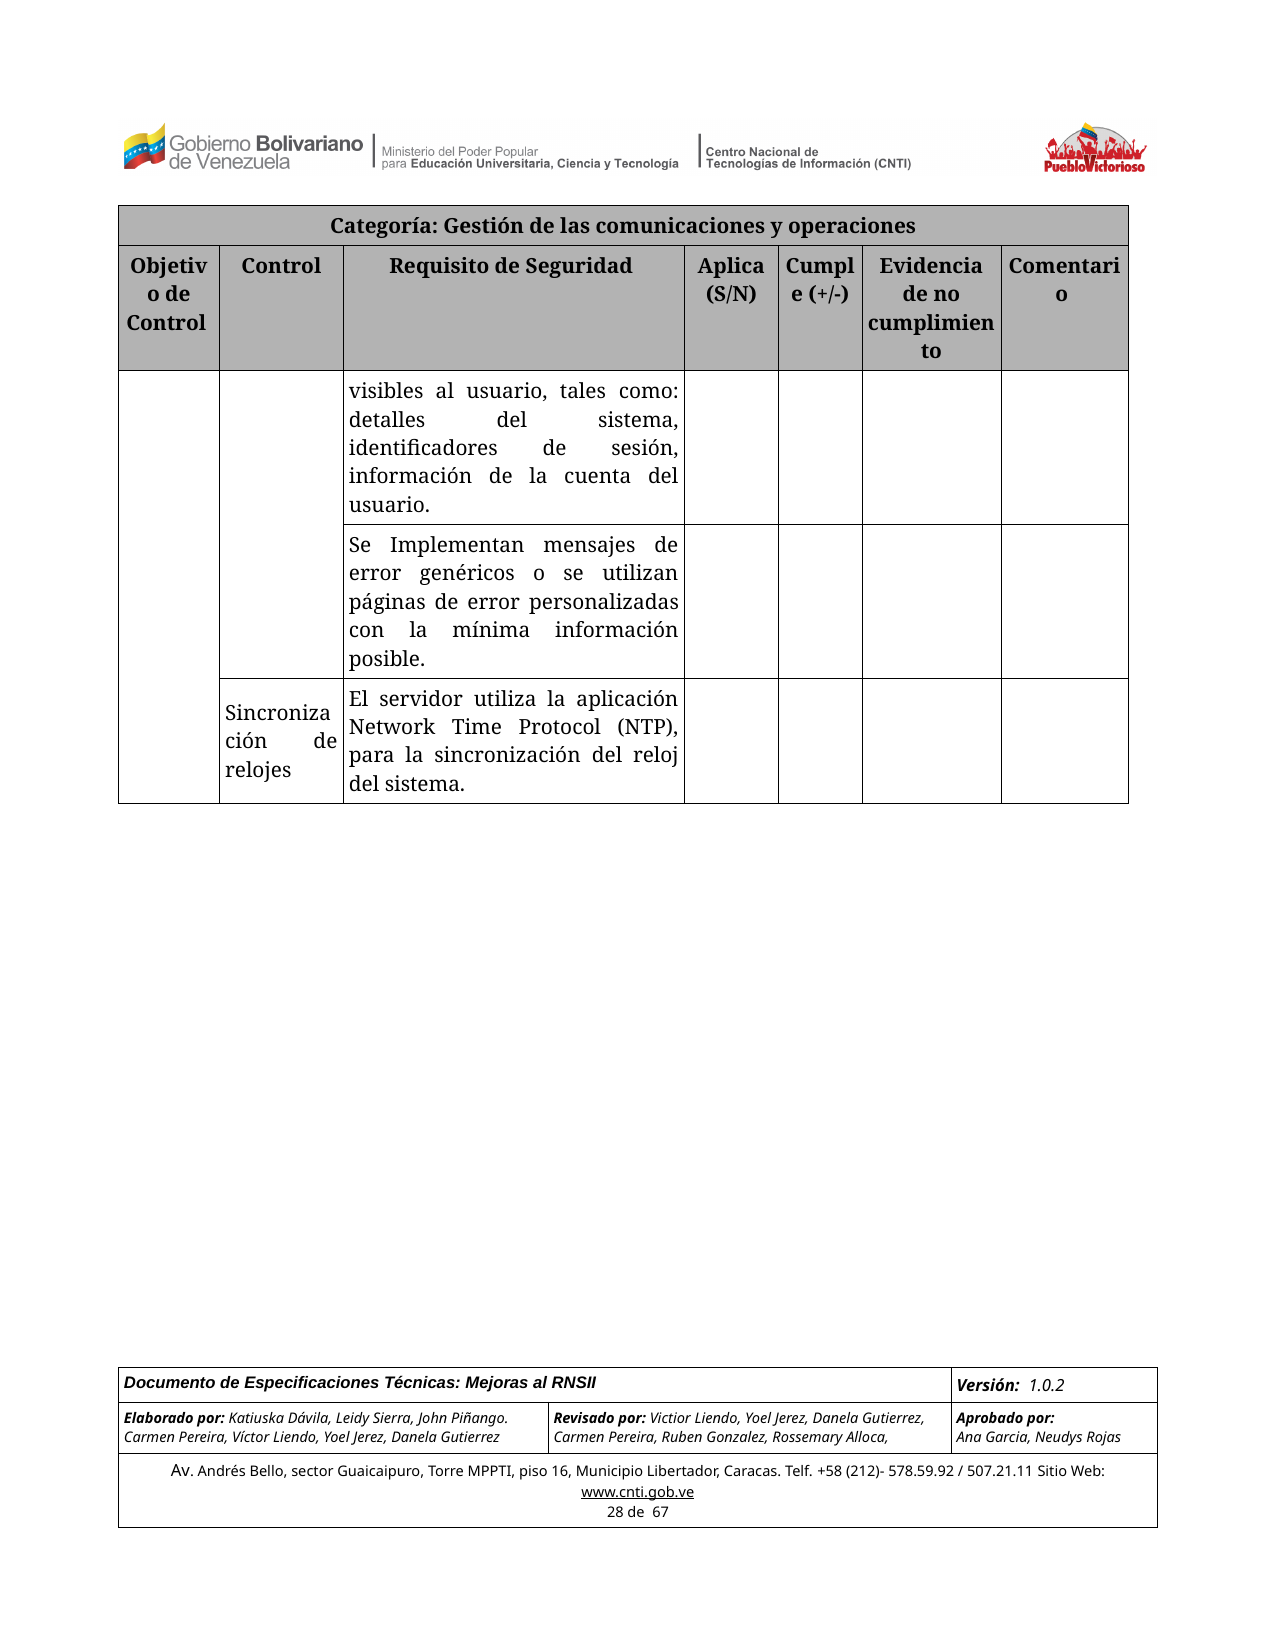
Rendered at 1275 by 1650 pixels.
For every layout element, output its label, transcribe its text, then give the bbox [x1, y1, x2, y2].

table_cell [685, 679, 778, 803]
table_cell Se Implementan mensajes de error genéricos o se utilizan páginas de error personalizadas con la mínima información posible. [344, 525, 684, 678]
table_cell [779, 525, 862, 678]
table_cell Cumple (+/-) [779, 246, 862, 370]
table_cell Evidencia de no cumplimiento [863, 246, 1001, 370]
table_cell [1002, 679, 1128, 803]
picture [118, 118, 1157, 176]
table_cell Requisito de Seguridad [344, 246, 684, 370]
table_cell [779, 371, 862, 524]
table_cell Comentario [1002, 246, 1128, 370]
table_cell [220, 371, 343, 678]
table_cell [685, 525, 778, 678]
table_cell [685, 371, 778, 524]
table_cell [779, 679, 862, 803]
table_cell [863, 525, 1001, 678]
table_cell [1002, 371, 1128, 524]
table_cell [863, 679, 1001, 803]
table_cell Aplica (S/N) [685, 246, 778, 370]
table_cell [119, 371, 219, 803]
table_cell El servidor utiliza la aplicación Network Time Protocol (NTP), para la sincronización del reloj del sistema. [344, 679, 684, 803]
table_cell Control [220, 246, 343, 370]
table_cell visibles al usuario, tales como: detalles del sistema, identificadores de sesión, información de la cuenta del usuario. [344, 371, 684, 524]
table_cell [1002, 525, 1128, 678]
table_cell Sincronización de relojes [220, 679, 343, 803]
table_cell Objetivo de Control [119, 246, 219, 370]
table_cell [863, 371, 1001, 524]
table_header Categoría: Gestión de las comunicaciones y operaciones [119, 206, 1128, 245]
